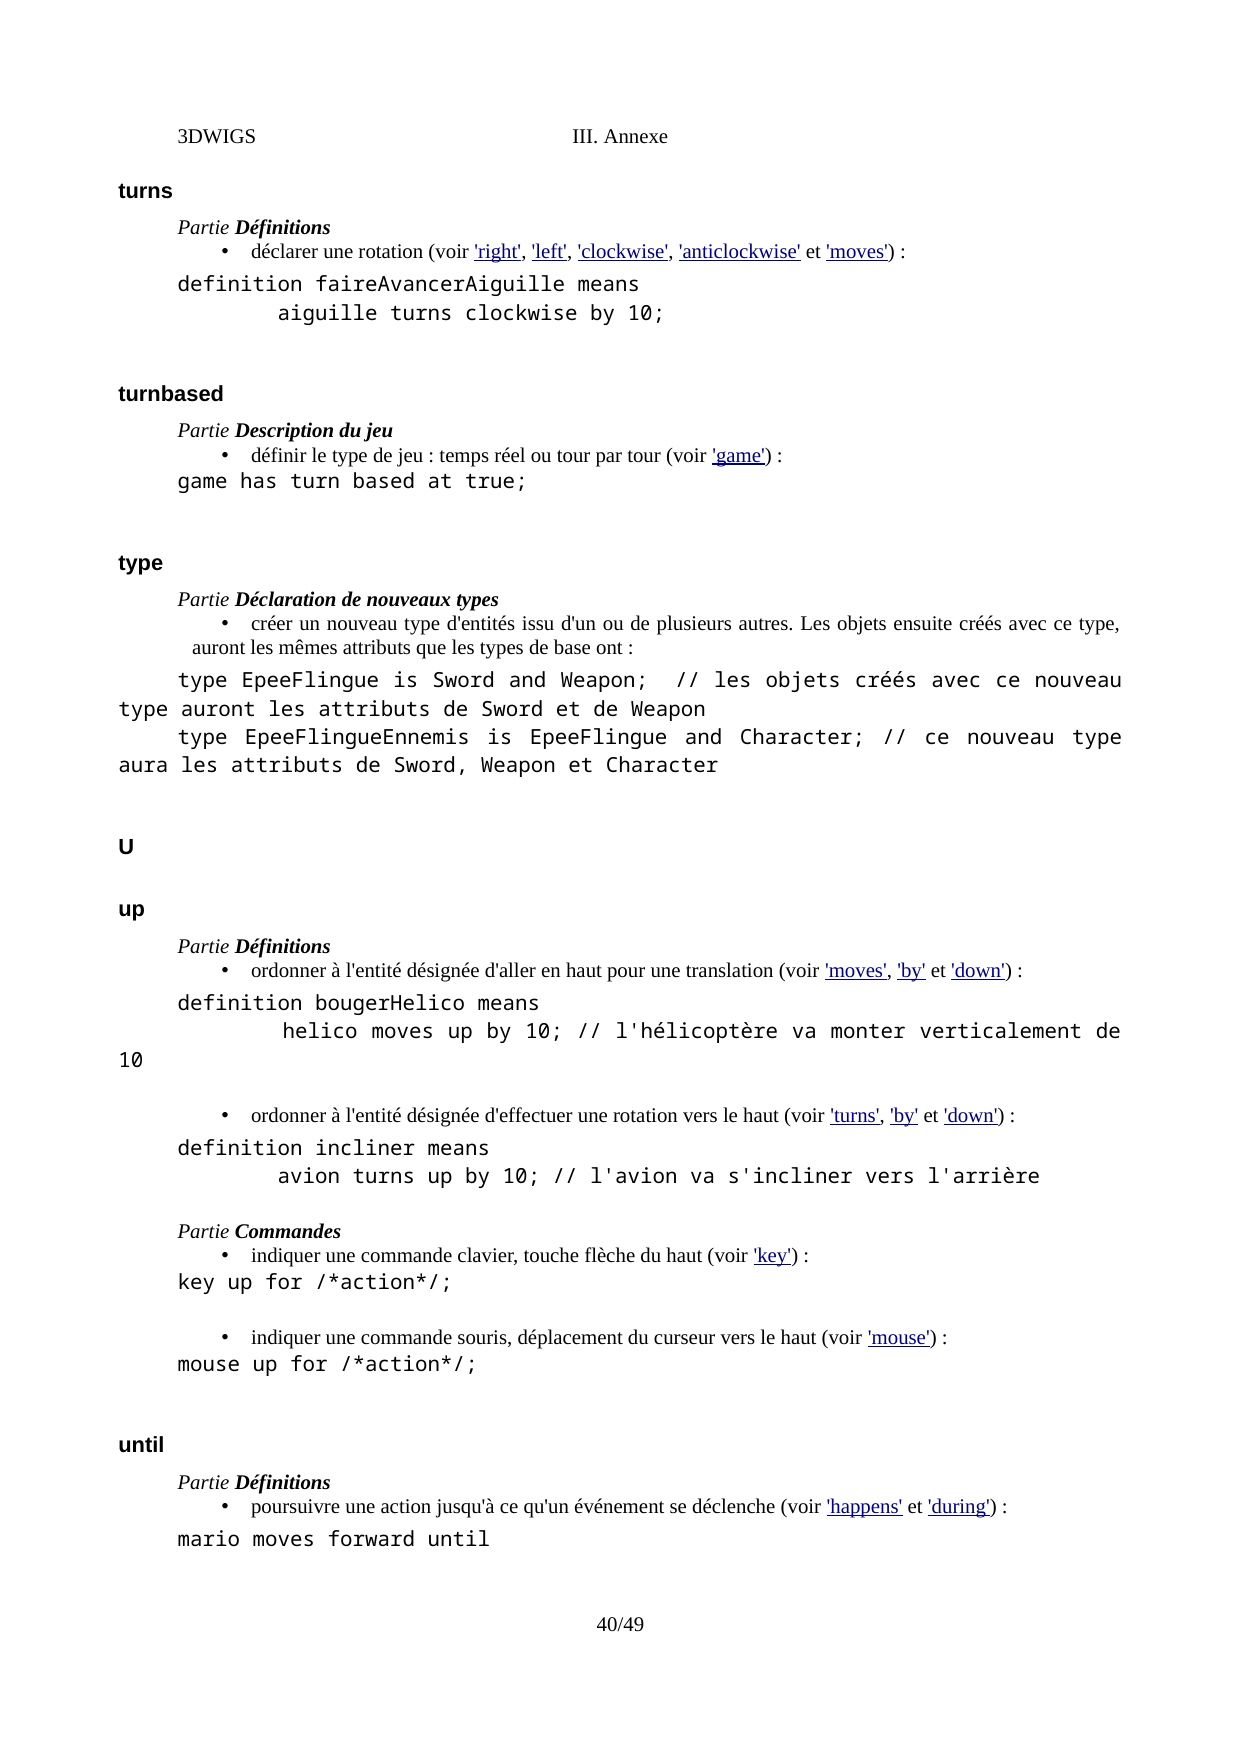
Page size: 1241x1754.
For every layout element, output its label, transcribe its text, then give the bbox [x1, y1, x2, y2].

text mouse up for /*action*/; [118, 1349, 1122, 1378]
text Partie Définitions [118, 934, 1122, 958]
text definition incliner means [118, 1133, 1122, 1161]
subtitle until [118, 1432, 1122, 1457]
text Partie Définitions [118, 1470, 1122, 1494]
list poursuivre une action jusqu'à ce qu'un événement se déclenche (voir 'happens' et 'during') : [162, 1494, 1122, 1518]
text Partie Commandes [118, 1219, 1122, 1243]
text Partie Déclaration de nouveaux types [118, 587, 1122, 611]
subtitle U [118, 833, 1122, 859]
text definition faireAvancerAiguille means [118, 269, 1122, 298]
text Partie Description du jeu [118, 418, 1122, 442]
text avion turns up by 10; // l'avion va s'incliner vers l'arrière [118, 1161, 1122, 1190]
text key up for /*action*/; [118, 1267, 1122, 1296]
subtitle turnbased [118, 381, 1122, 406]
list ordonner à l'entité désignée d'aller en haut pour une translation (voir 'moves', 'by' et 'down') : [162, 958, 1122, 982]
list définir le type de jeu : temps réel ou tour par tour (voir 'game') : [162, 442, 1122, 467]
text type EpeeFlingue is Sword and Weapon; // les objets créés avec ce nouveau type auront les attributs de Sword et de Weapon [118, 665, 1122, 722]
subtitle turns [118, 178, 1122, 203]
list déclarer une rotation (voir 'right', 'left', 'clockwise', 'anticlockwise' et 'moves') : [162, 239, 1122, 263]
list créer un nouveau type d'entités issu d'un ou de plusieurs autres. Les objets ensuite créés avec ce type, auront les mêmes attributs que les types de base ont : [162, 611, 1122, 659]
text game has turn based at true; [118, 467, 1122, 495]
list ordonner à l'entité désignée d'effectuer une rotation vers le haut (voir 'turns', 'by' et 'down') : [162, 1103, 1122, 1127]
text mario moves forward until [118, 1524, 1122, 1552]
text aiguille turns clockwise by 10; [118, 298, 1122, 326]
list indiquer une commande souris, déplacement du curseur vers le haut (voir 'mouse') : [162, 1325, 1122, 1349]
text type EpeeFlingueEnnemis is EpeeFlingue and Character; // ce nouveau type aura les attributs de Sword, Weapon et Character [118, 722, 1122, 779]
subtitle up [118, 896, 1122, 921]
text Partie Définitions [118, 215, 1122, 239]
text helico moves up by 10; // l'hélicoptère va monter verticalement de 10 [118, 1016, 1122, 1073]
subtitle type [118, 549, 1122, 575]
text definition bougerHelico means [118, 988, 1122, 1016]
list indiquer une commande clavier, touche flèche du haut (voir 'key') : [162, 1243, 1122, 1267]
